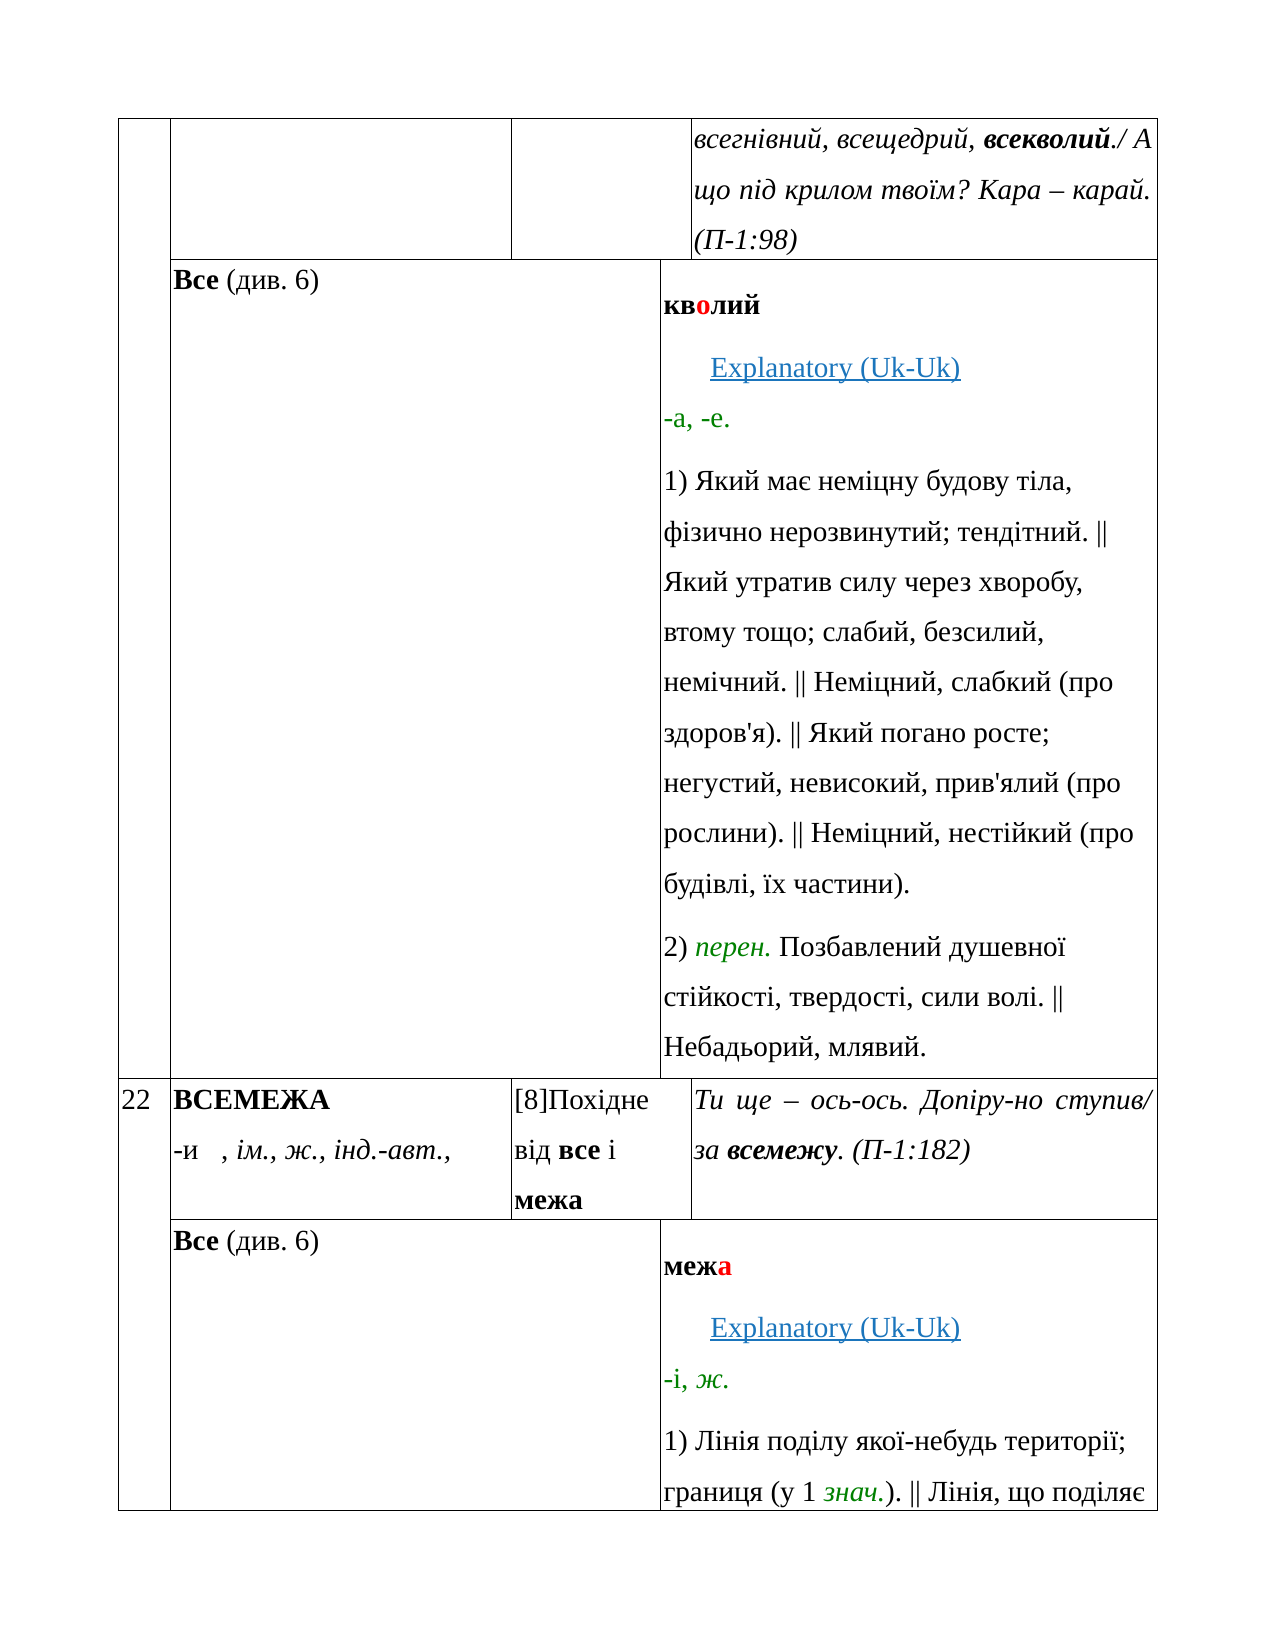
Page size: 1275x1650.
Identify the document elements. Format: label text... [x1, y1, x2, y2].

table_cell кволий Explanatory (Uk-Uk) -а, -е. 1) Який має неміцну будову тіла, фізично нерозвинутий; тендітний. || Який утратив силу через хворобу, втому тощо; слабий, безсилий, немічний. || Неміцний, слабкий (про здоров'я). || Який погано росте; негустий, невисокий, прив'ялий (про рослини). || Неміцний, нестійкий (про будівлі, їх частини). 2) перен. Позбавлений душевної стійкості, твердості, сили волі. || Небадьорий, млявий. [661, 260, 1157, 1078]
table_cell всегнівний, всещедрий, всекволий./ А що під крилом твоїм? Кара – карай. (П-1:98) [692, 119, 1157, 259]
table_cell Ти ще – ось-ось. Допіру-но ступив/ за всемежу. (П-1:182) [692, 1079, 1157, 1219]
table_cell межа Explanatory (Uk-Uk) -і, ж. 1) Лінія поділу якої-небудь території; границя (у 1 знач.). || Лінія, що поділяє [661, 1220, 1157, 1510]
table_cell Все (див. 6) [171, 1220, 660, 1510]
table_cell [171, 119, 511, 259]
table_cell Все (див. 6) [171, 260, 660, 1078]
table_cell [512, 119, 691, 259]
table_cell [8]Похідне від все і межа [512, 1079, 691, 1219]
table_cell 22 [119, 1079, 170, 1510]
table_cell ВсемежА -и, ім., ж., інд.-авт., [171, 1079, 511, 1219]
table_cell [119, 119, 170, 1078]
